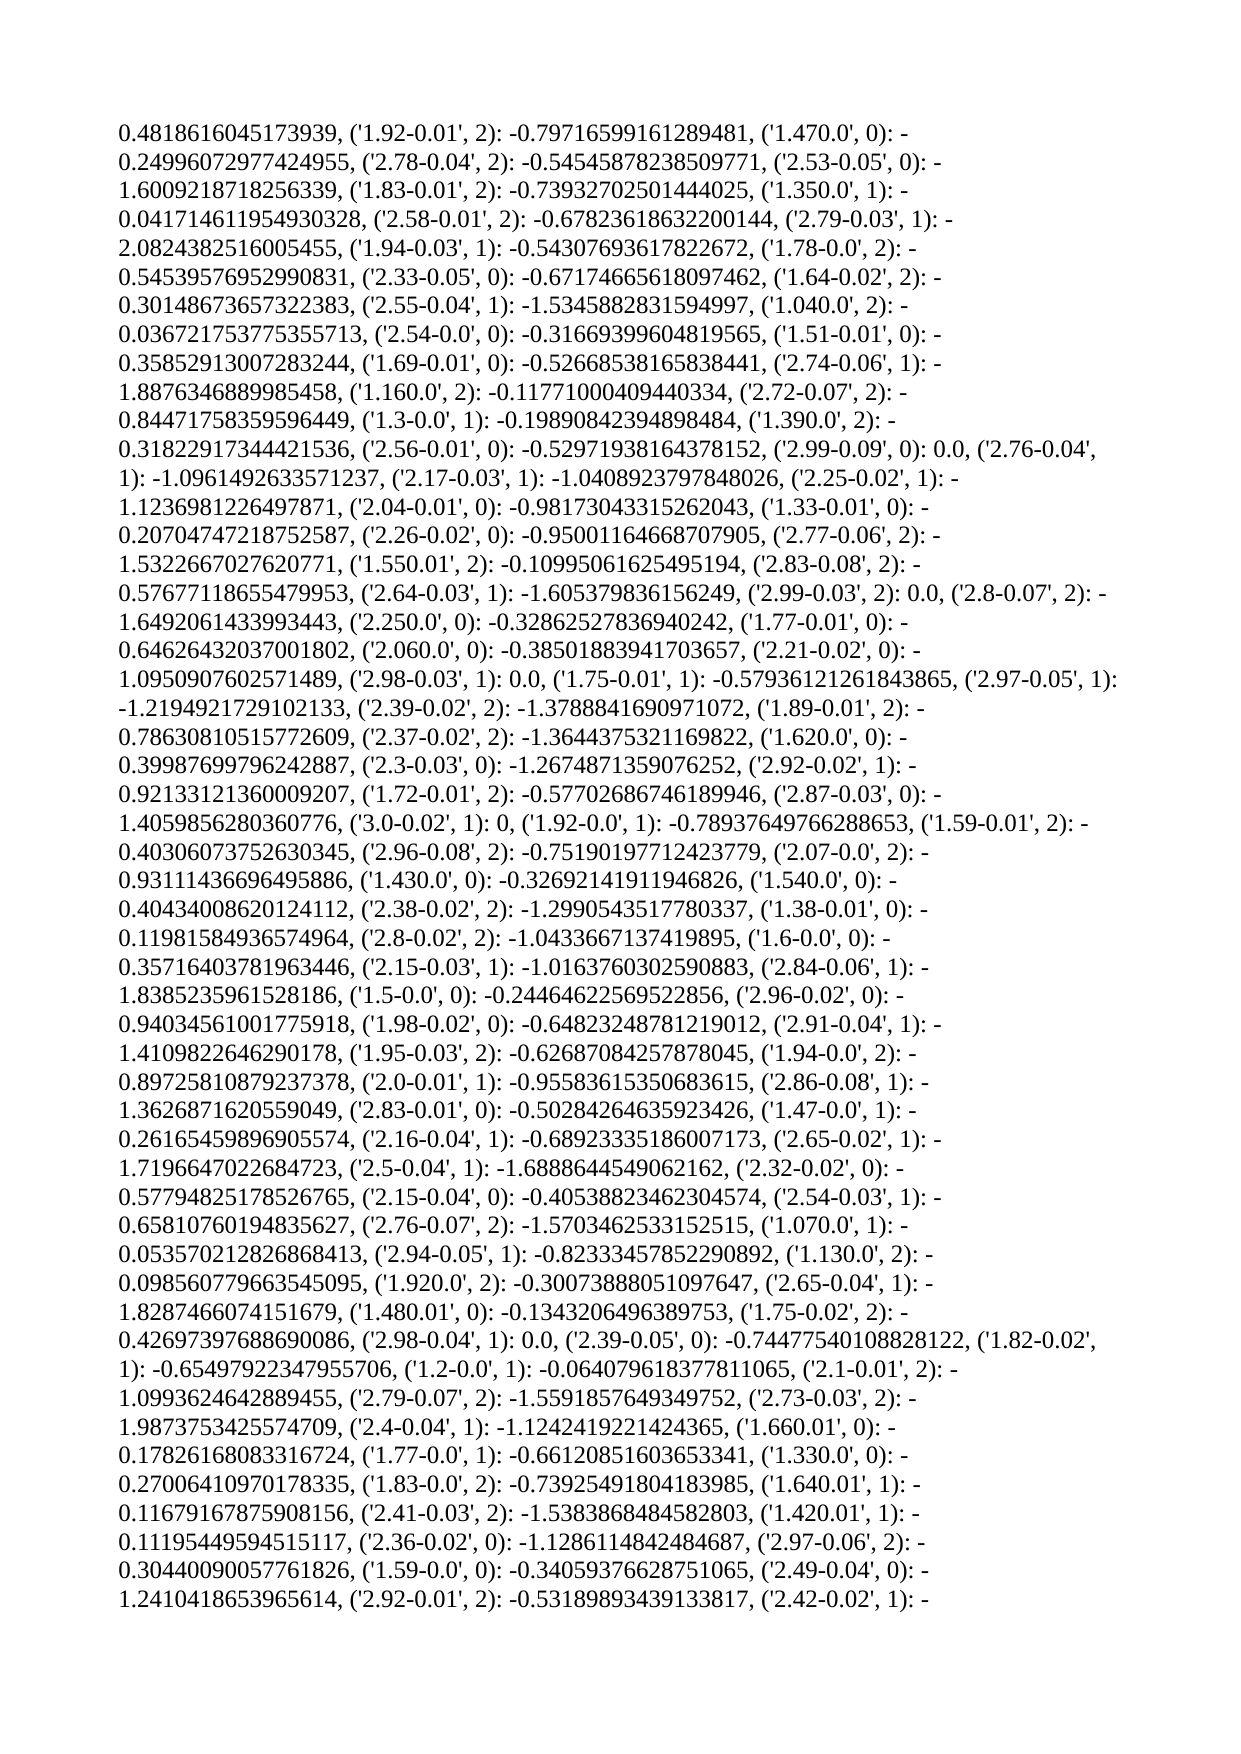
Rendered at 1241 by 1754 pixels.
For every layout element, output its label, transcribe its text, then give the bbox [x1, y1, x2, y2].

text -0.4818616045173939, ('1.92-0.01', 2): -0.79716599161289481, ('1.470.0', 0): -0.24996072977424955, ('2.78-0.04', 2): -0.54545878238509771, ('2.53-0.05', 0): -1.6009218718256339, ('1.83-0.01', 2): -0.73932702501444025, ('1.350.0', 1): -0.041714611954930328, ('2.58-0.01', 2): -0.67823618632200144, ('2.79-0.03', 1): -2.0824382516005455, ('1.94-0.03', 1): -0.54307693617822672, ('1.78-0.0', 2): -0.54539576952990831, ('2.33-0.05', 0): -0.67174665618097462, ('1.64-0.02', 2): -0.30148673657322383, ('2.55-0.04', 1): -1.5345882831594997, ('1.040.0', 2): -0.036721753775355713, ('2.54-0.0', 0): -0.31669399604819565, ('1.51-0.01', 0): -0.35852913007283244, ('1.69-0.01', 0): -0.52668538165838441, ('2.74-0.06', 1): -1.8876346889985458, ('1.160.0', 2): -0.11771000409440334, ('2.72-0.07', 2): -0.84471758359596449, ('1.3-0.0', 1): -0.19890842394898484, ('1.390.0', 2): -0.31822917344421536, ('2.56-0.01', 0): -0.52971938164378152, ('2.99-0.09', 0): 0.0, ('2.76-0.04', 1): -1.0961492633571237, ('2.17-0.03', 1): -1.0408923797848026, ('2.25-0.02', 1): -1.1236981226497871, ('2.04-0.01', 0): -0.98173043315262043, ('1.33-0.01', 0): -0.20704747218752587, ('2.26-0.02', 0): -0.95001164668707905, ('2.77-0.06', 2): -1.5322667027620771, ('1.550.01', 2): -0.10995061625495194, ('2.83-0.08', 2): -0.57677118655479953, ('2.64-0.03', 1): -1.605379836156249, ('2.99-0.03', 2): 0.0, ('2.8-0.07', 2): -1.6492061433993443, ('2.250.0', 0): -0.32862527836940242, ('1.77-0.01', 0): -0.64626432037001802, ('2.060.0', 0): -0.38501883941703657, ('2.21-0.02', 0): -1.0950907602571489, ('2.98-0.03', 1): 0.0, ('1.75-0.01', 1): -0.57936121261843865, ('2.97-0.05', 1): -1.2194921729102133, ('2.39-0.02', 2): -1.3788841690971072, ('1.89-0.01', 2): -0.78630810515772609, ('2.37-0.02', 2): -1.3644375321169822, ('1.620.0', 0): -0.39987699796242887, ('2.3-0.03', 0): -1.2674871359076252, ('2.92-0.02', 1): -0.92133121360009207, ('1.72-0.01', 2): -0.57702686746189946, ('2.87-0.03', 0): -1.4059856280360776, ('3.0-0.02', 1): 0, ('1.92-0.0', 1): -0.78937649766288653, ('1.59-0.01', 2): -0.40306073752630345, ('2.96-0.08', 2): -0.75190197712423779, ('2.07-0.0', 2): -0.93111436696495886, ('1.430.0', 0): -0.32692141911946826, ('1.540.0', 0): -0.40434008620124112, ('2.38-0.02', 2): -1.2990543517780337, ('1.38-0.01', 0): -0.11981584936574964, ('2.8-0.02', 2): -1.0433667137419895, ('1.6-0.0', 0): -0.35716403781963446, ('2.15-0.03', 1): -1.0163760302590883, ('2.84-0.06', 1): -1.8385235961528186, ('1.5-0.0', 0): -0.24464622569522856, ('2.96-0.02', 0): -0.94034561001775918, ('1.98-0.02', 0): -0.64823248781219012, ('2.91-0.04', 1): -1.4109822646290178, ('1.95-0.03', 2): -0.62687084257878045, ('1.94-0.0', 2): -0.89725810879237378, ('2.0-0.01', 1): -0.95583615350683615, ('2.86-0.08', 1): -1.3626871620559049, ('2.83-0.01', 0): -0.50284264635923426, ('1.47-0.0', 1): -0.26165459896905574, ('2.16-0.04', 1): -0.68923335186007173, ('2.65-0.02', 1): -1.7196647022684723, ('2.5-0.04', 1): -1.6888644549062162, ('2.32-0.02', 0): -0.57794825178526765, ('2.15-0.04', 0): -0.40538823462304574, ('2.54-0.03', 1): -0.65810760194835627, ('2.76-0.07', 2): -1.5703462533152515, ('1.070.0', 1): -0.053570212826868413, ('2.94-0.05', 1): -0.82333457852290892, ('1.130.0', 2): -0.098560779663545095, ('1.920.0', 2): -0.30073888051097647, ('2.65-0.04', 1): -1.8287466074151679, ('1.480.01', 0): -0.1343206496389753, ('1.75-0.02', 2): -0.42697397688690086, ('2.98-0.04', 1): 0.0, ('2.39-0.05', 0): -0.74477540108828122, ('1.82-0.02', 1): -0.65497922347955706, ('1.2-0.0', 1): -0.064079618377811065, ('2.1-0.01', 2): -1.0993624642889455, ('2.79-0.07', 2): -1.5591857649349752, ('2.73-0.03', 2): -1.9873753425574709, ('2.4-0.04', 1): -1.1242419221424365, ('1.660.01', 0): -0.17826168083316724, ('1.77-0.0', 1): -0.66120851603653341, ('1.330.0', 0): -0.27006410970178335, ('1.83-0.0', 2): -0.73925491804183985, ('1.640.01', 1): -0.11679167875908156, ('2.41-0.03', 2): -1.5383868484582803, ('1.420.01', 1): -0.11195449594515117, ('2.36-0.02', 0): -1.1286114842484687, ('2.97-0.06', 2): -0.30440090057761826, ('1.59-0.0', 0): -0.34059376628751065, ('2.49-0.04', 0): -1.2410418653965614, ('2.92-0.01', 2): -0.53189893439133817, ('2.42-0.02', 1): [118, 118, 1122, 1613]
